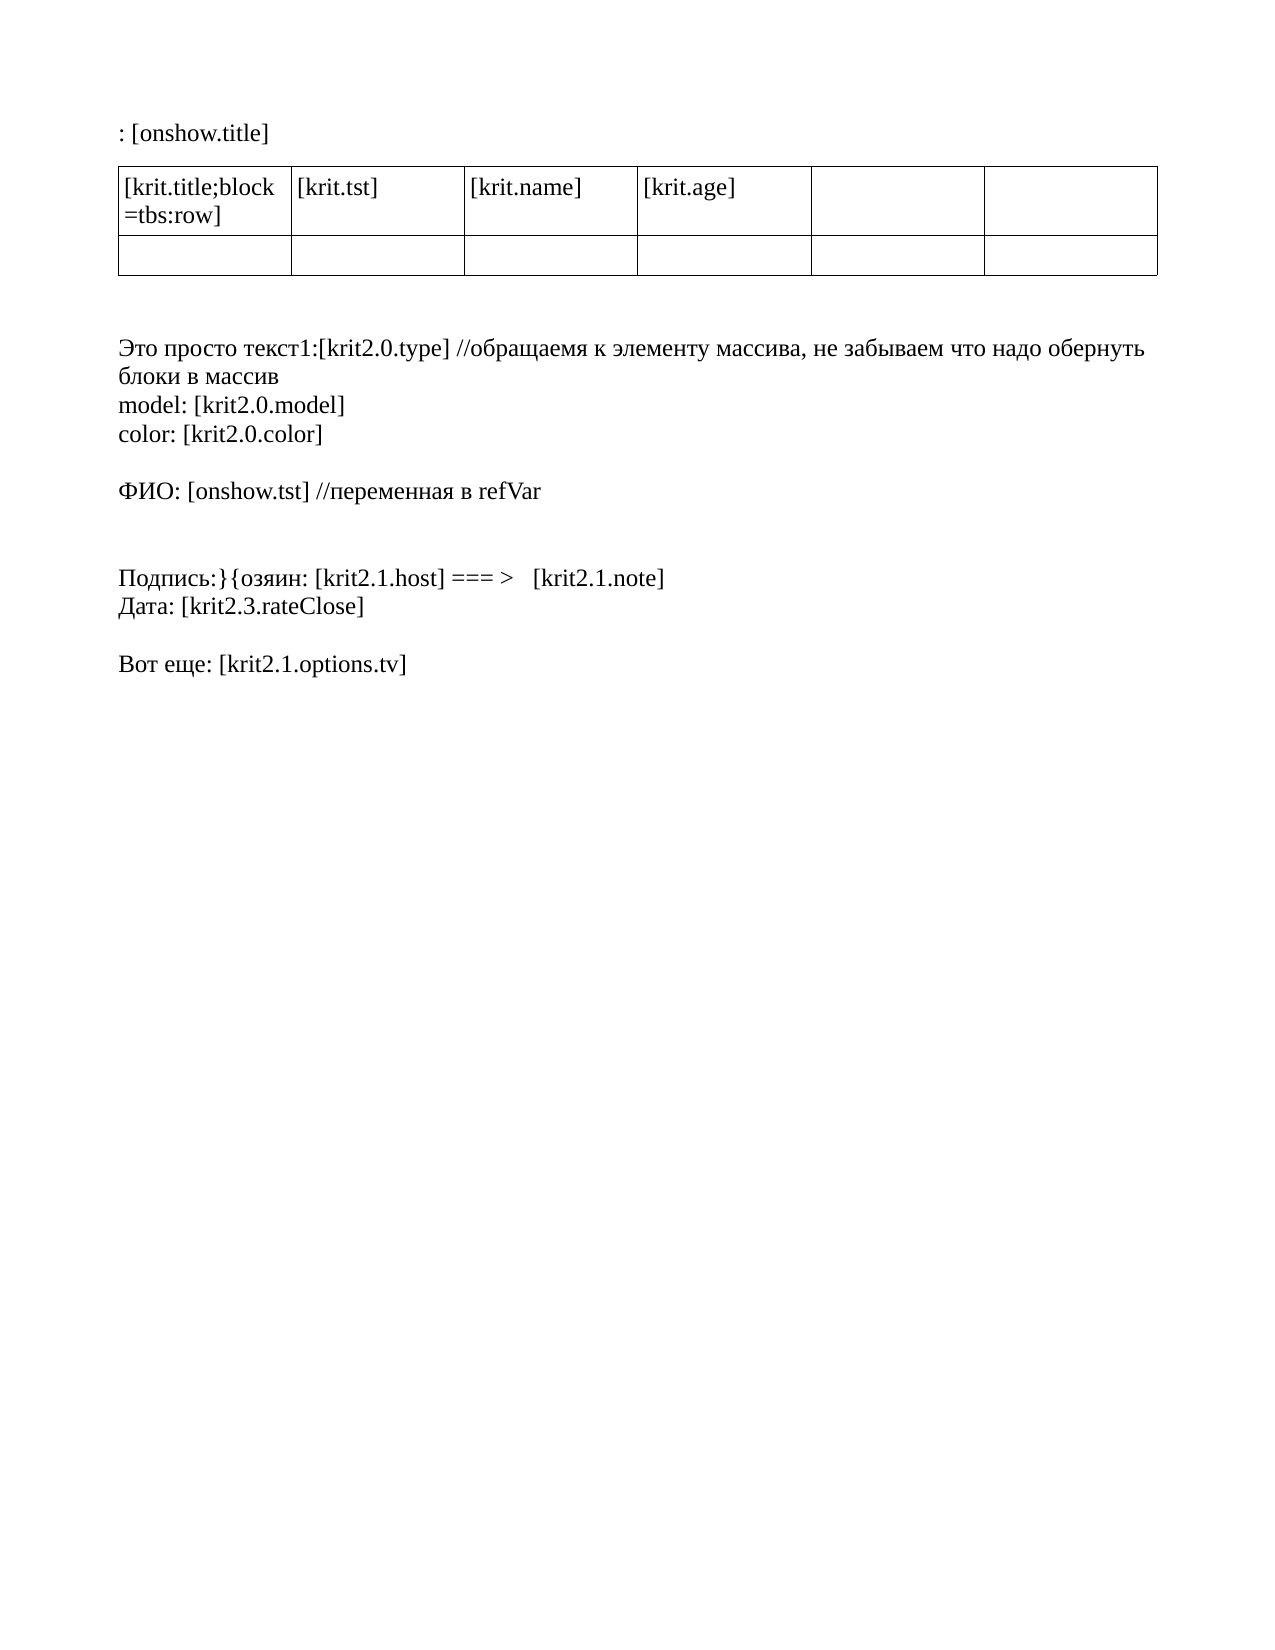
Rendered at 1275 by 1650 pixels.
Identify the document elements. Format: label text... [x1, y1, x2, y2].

text Вот еще: [krit2.1.options.tv] [118, 649, 1157, 678]
text Подпись:}{озяин: [krit2.1.host] === > [krit2.1.note] [118, 563, 1157, 591]
table_header [krit.age] [638, 167, 811, 235]
table_cell [292, 236, 464, 275]
text Это просто текст1:[krit2.0.type] //обращаемя к элементу массива, не забываем что надо обернуть блоки в массив [118, 333, 1157, 390]
table_cell [812, 236, 984, 275]
table_cell [638, 236, 811, 275]
text model: [krit2.0.model] [118, 390, 1157, 419]
table_header [krit.name] [465, 167, 637, 235]
table_cell [119, 236, 291, 275]
text Дата: [krit2.3.rateClose] [118, 591, 1157, 620]
table_header [krit.title;block=tbs:row] [119, 167, 291, 235]
text color: [krit2.0.color] [118, 419, 1157, 448]
table_cell [465, 236, 637, 275]
table_header [985, 167, 1157, 235]
text ФИО: [onshow.tst] //переменная в refVar [118, 476, 1157, 505]
table_cell [985, 236, 1157, 275]
table_header [krit.tst] [292, 167, 464, 235]
text : [onshow.title] [118, 118, 1157, 147]
table_header [812, 167, 984, 235]
